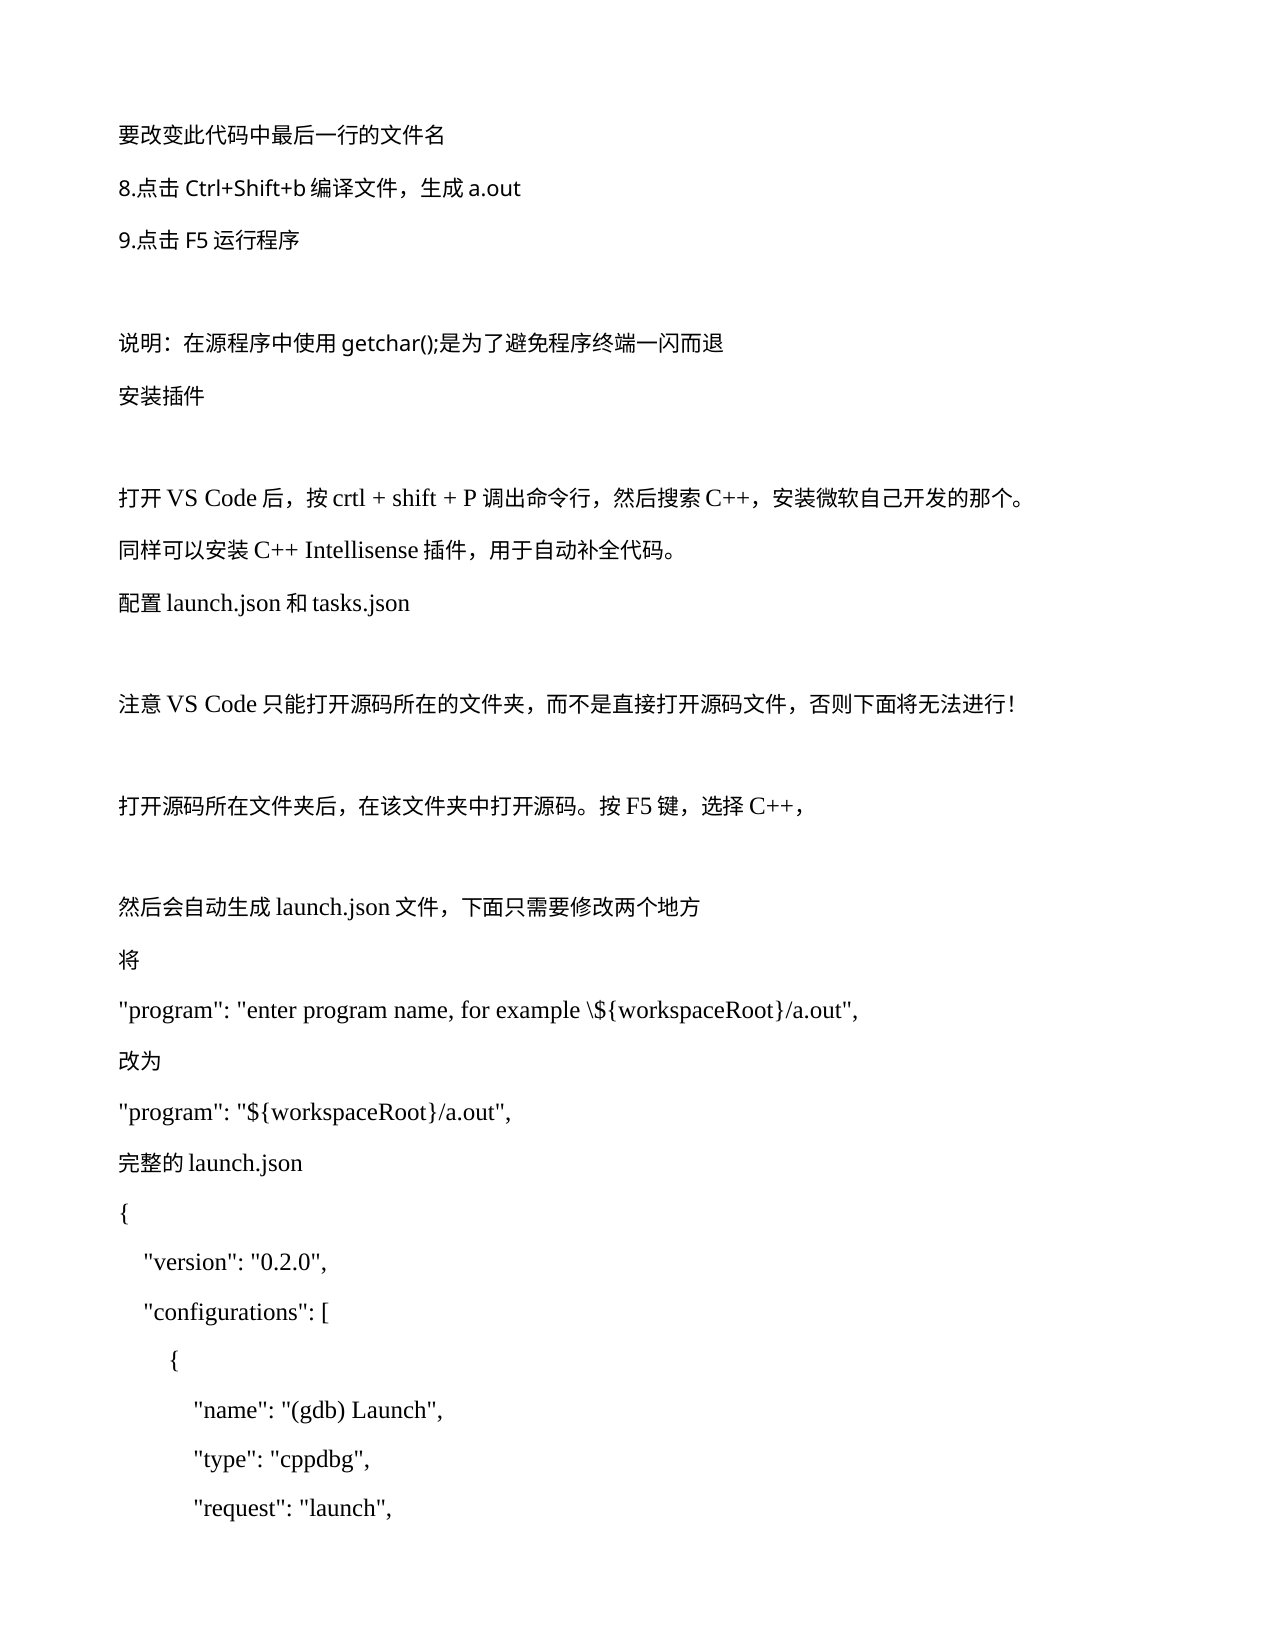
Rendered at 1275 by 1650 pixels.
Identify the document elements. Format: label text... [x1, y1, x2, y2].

text "program": "${workspaceRoot}/a.out", [118, 1097, 1157, 1126]
text { [118, 1346, 1157, 1374]
text "configurations": [ [118, 1297, 1157, 1325]
text 配置launch.json和tasks.json [118, 586, 1157, 617]
text 说明：在源程序中使用getchar();是为了避免程序终端一闪而退 [118, 326, 1157, 358]
text "program": "enter program name, for example \${workspaceRoot}/a.out", [118, 995, 1157, 1024]
text 将 [118, 943, 1157, 974]
text 打开源码所在文件夹后，在该文件夹中打开源码。按F5键，选择C++， [118, 789, 1157, 820]
text "request": "launch", [118, 1493, 1157, 1522]
text "name": "(gdb) Launch", [118, 1395, 1157, 1423]
text "type": "cppdbg", [118, 1444, 1157, 1472]
text 打开VS Code后，按crtl + shift + P调出命令行，然后搜索C++，安装微软自己开发的那个。 [118, 481, 1157, 512]
text { [118, 1198, 1157, 1227]
text 完整的launch.json [118, 1146, 1157, 1178]
text "version": "0.2.0", [118, 1247, 1157, 1276]
text 要改变此代码中最后一行的文件名 [118, 118, 1157, 150]
text 同样可以安装C++ Intellisense插件，用于自动补全代码。 [118, 533, 1157, 565]
text 改为 [118, 1044, 1157, 1076]
text 9.点击F5运行程序 [118, 223, 1157, 255]
text 8.点击Ctrl+Shift+b编译文件，生成a.out [118, 171, 1157, 202]
text 安装插件 [118, 379, 1157, 411]
text 然后会自动生成launch.json文件，下面只需要修改两个地方 [118, 890, 1157, 922]
text 注意VS Code只能打开源码所在的文件夹，而不是直接打开源码文件，否则下面将无法进行！ [118, 687, 1157, 719]
